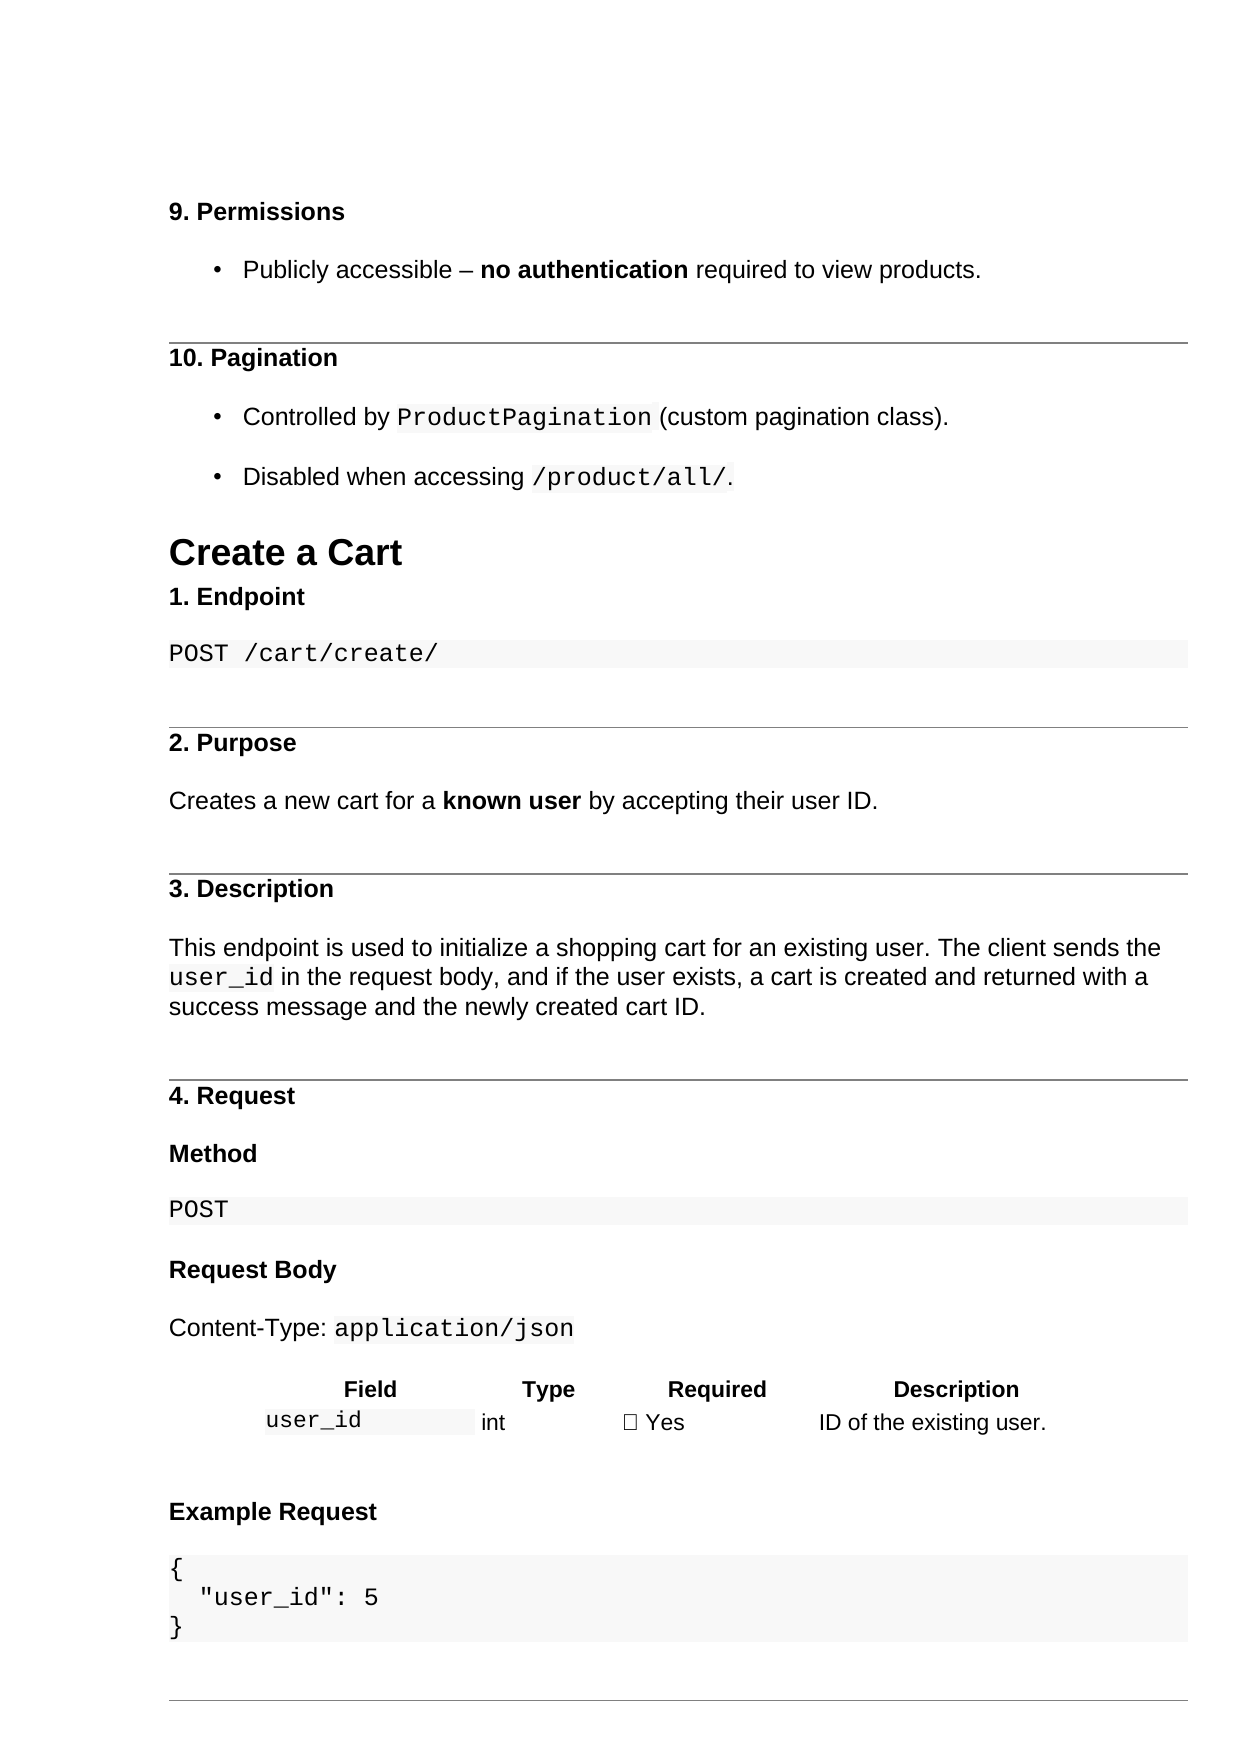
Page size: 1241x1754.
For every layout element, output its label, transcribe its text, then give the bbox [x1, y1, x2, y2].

subtitle Method [169, 1139, 1188, 1168]
subtitle 4. Request [169, 1081, 1188, 1109]
list Disabled when accessing /product/all/. [213, 462, 1188, 493]
text Content-Type: application/json [169, 1313, 1188, 1344]
subtitle Example Request [169, 1497, 1188, 1526]
table_header Description [816, 1374, 1097, 1406]
subtitle 2. Purpose [169, 728, 1188, 757]
text } [169, 1613, 1188, 1642]
table_header Required [619, 1374, 816, 1406]
subtitle 1. Endpoint [169, 582, 1188, 611]
subtitle Create a Cart [169, 531, 1188, 574]
list Publicly accessible – no authentication required to view products. [213, 255, 1188, 284]
text { [169, 1555, 1188, 1583]
text "user_id": 5 [169, 1584, 1188, 1613]
table_cell user_id [263, 1406, 478, 1438]
subtitle 3. Description [169, 875, 1188, 903]
text POST /cart/create/ [169, 640, 1188, 668]
text POST [169, 1197, 1188, 1225]
text This endpoint is used to initialize a shopping cart for an existing user. The client sends the user_id in the request body, and if the user exists, a cart is created and returned with a success message and the newly created cart ID. [169, 933, 1188, 1021]
table_header Type [478, 1374, 619, 1406]
table_cell ✅ Yes [619, 1406, 816, 1438]
subtitle Request Body [169, 1255, 1188, 1284]
text Creates a new cart for a known user by accepting their user ID. [169, 786, 1188, 815]
subtitle 10. Pagination [169, 344, 1188, 372]
subtitle 9. Permissions [169, 197, 1188, 226]
table_header Field [263, 1374, 478, 1406]
table_cell ID of the existing user. [816, 1406, 1097, 1438]
list Controlled by ProductPagination (custom pagination class). [213, 402, 1188, 433]
table_cell int [478, 1406, 619, 1438]
